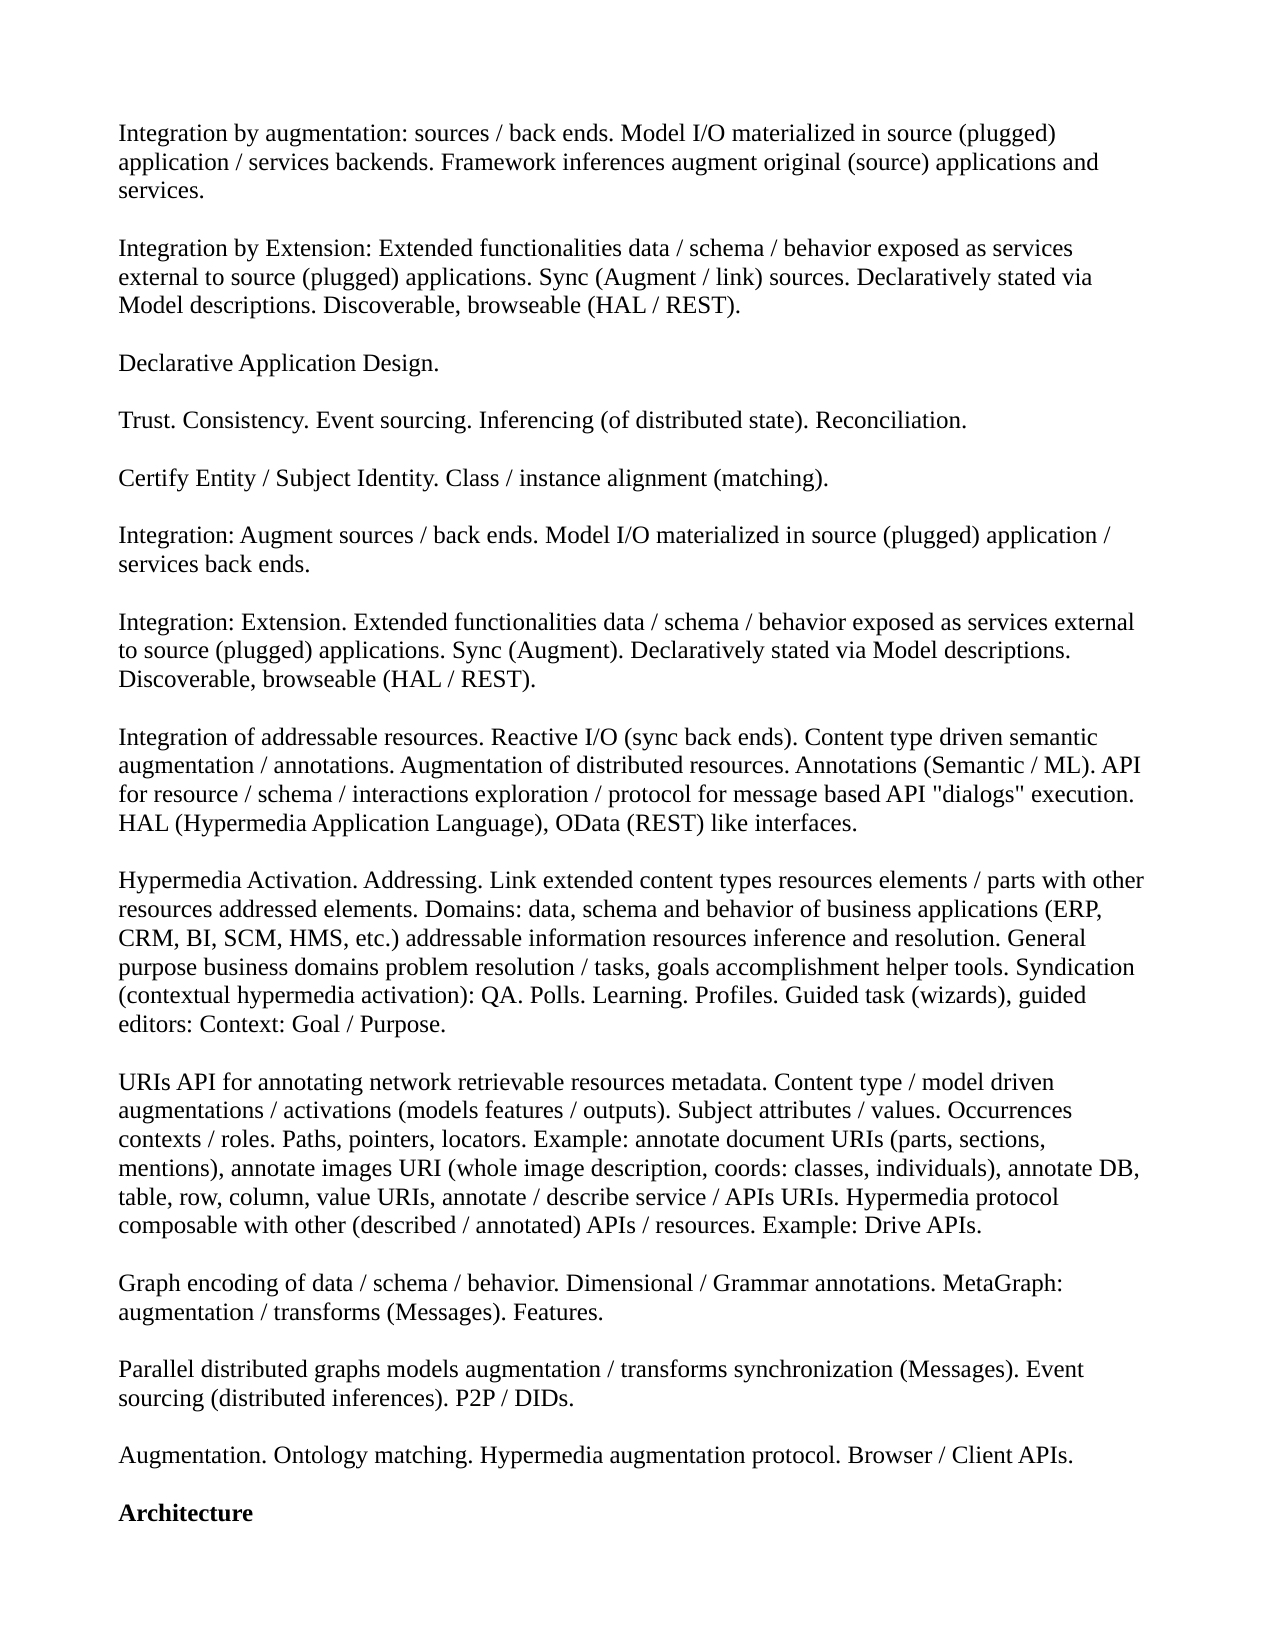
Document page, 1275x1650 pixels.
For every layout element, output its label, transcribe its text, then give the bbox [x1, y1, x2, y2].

text Augmentation. Ontology matching. Hypermedia augmentation protocol. Browser / Client APIs. [118, 1441, 1157, 1469]
text Integration of addressable resources. Reactive I/O (sync back ends). Content type driven semantic augmentation / annotations. Augmentation of distributed resources. Annotations (Semantic / ML). API for resource / schema / interactions exploration / protocol for message based API "dialogs" execution. HAL (Hypermedia Application Language), OData (REST) like interfaces. [118, 722, 1157, 837]
text Integration by Extension: Extended functionalities data / schema / behavior exposed as services external to source (plugged) applications. Sync (Augment / link) sources. Declaratively stated via Model descriptions. Discoverable, browseable (HAL / REST). [118, 233, 1157, 319]
text Integration: Augment sources / back ends. Model I/O materialized in source (plugged) application / services back ends. [118, 521, 1157, 578]
text Certify Entity / Subject Identity. Class / instance alignment (matching). [118, 463, 1157, 492]
text Trust. Consistency. Event sourcing. Inferencing (of distributed state). Reconciliation. [118, 406, 1157, 434]
text Hypermedia Activation. Addressing. Link extended content types resources elements / parts with other resources addressed elements. Domains: data, schema and behavior of business applications (ERP, CRM, BI, SCM, HMS, etc.) addressable information resources inference and resolution. General purpose business domains problem resolution / tasks, goals accomplishment helper tools. Syndication (contextual hypermedia activation): QA. Polls. Learning. Profiles. Guided task (wizards), guided editors: Context: Goal / Purpose. [118, 866, 1157, 1038]
text Graph encoding of data / schema / behavior. Dimensional / Grammar annotations. MetaGraph: augmentation / transforms (Messages). Features. [118, 1268, 1157, 1326]
text Parallel distributed graphs models augmentation / transforms synchronization (Messages). Event sourcing (distributed inferences). P2P / DIDs. [118, 1354, 1157, 1412]
text Declarative Application Design. [118, 348, 1157, 377]
text URIs API for annotating network retrievable resources metadata. Content type / model driven augmentations / activations (models features / outputs). Subject attributes / values. Occurrences contexts / roles. Paths, pointers, locators. Example: annotate document URIs (parts, sections, mentions), annotate images URI (whole image description, coords: classes, individuals), annotate DB, table, row, column, value URIs, annotate / describe service / APIs URIs. Hypermedia protocol composable with other (described / annotated) APIs / resources. Example: Drive APIs. [118, 1067, 1157, 1239]
text Integration by augmentation: sources / back ends. Model I/O materialized in source (plugged) application / services backends. Framework inferences augment original (source) applications and services. [118, 118, 1157, 204]
text Architecture [118, 1498, 1157, 1527]
text Integration: Extension. Extended functionalities data / schema / behavior exposed as services external to source (plugged) applications. Sync (Augment). Declaratively stated via Model descriptions. Discoverable, browseable (HAL / REST). [118, 607, 1157, 693]
